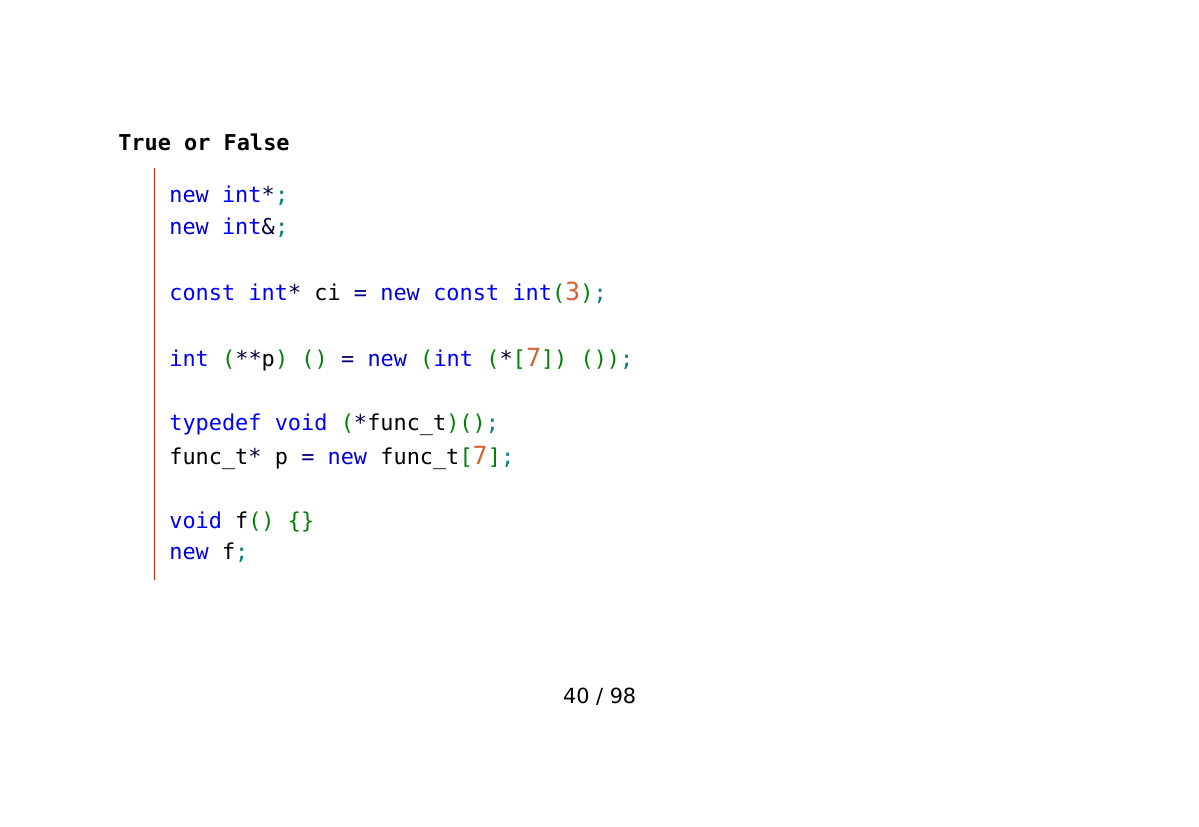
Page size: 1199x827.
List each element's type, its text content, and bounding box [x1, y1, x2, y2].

text new int&; [155, 199, 1081, 239]
text int (**p) () = new (int (*[7]) ()); [155, 328, 1081, 372]
text typedef void (*func_t)(); [155, 395, 1081, 427]
text func_t* p = new func_t[7]; [155, 427, 1081, 471]
text new f; [155, 524, 1081, 580]
text new int*; [155, 168, 1081, 199]
text const int* ci = new const int(3); [155, 262, 1081, 306]
title True or False [118, 130, 1081, 156]
text void f() {} [155, 493, 1081, 524]
